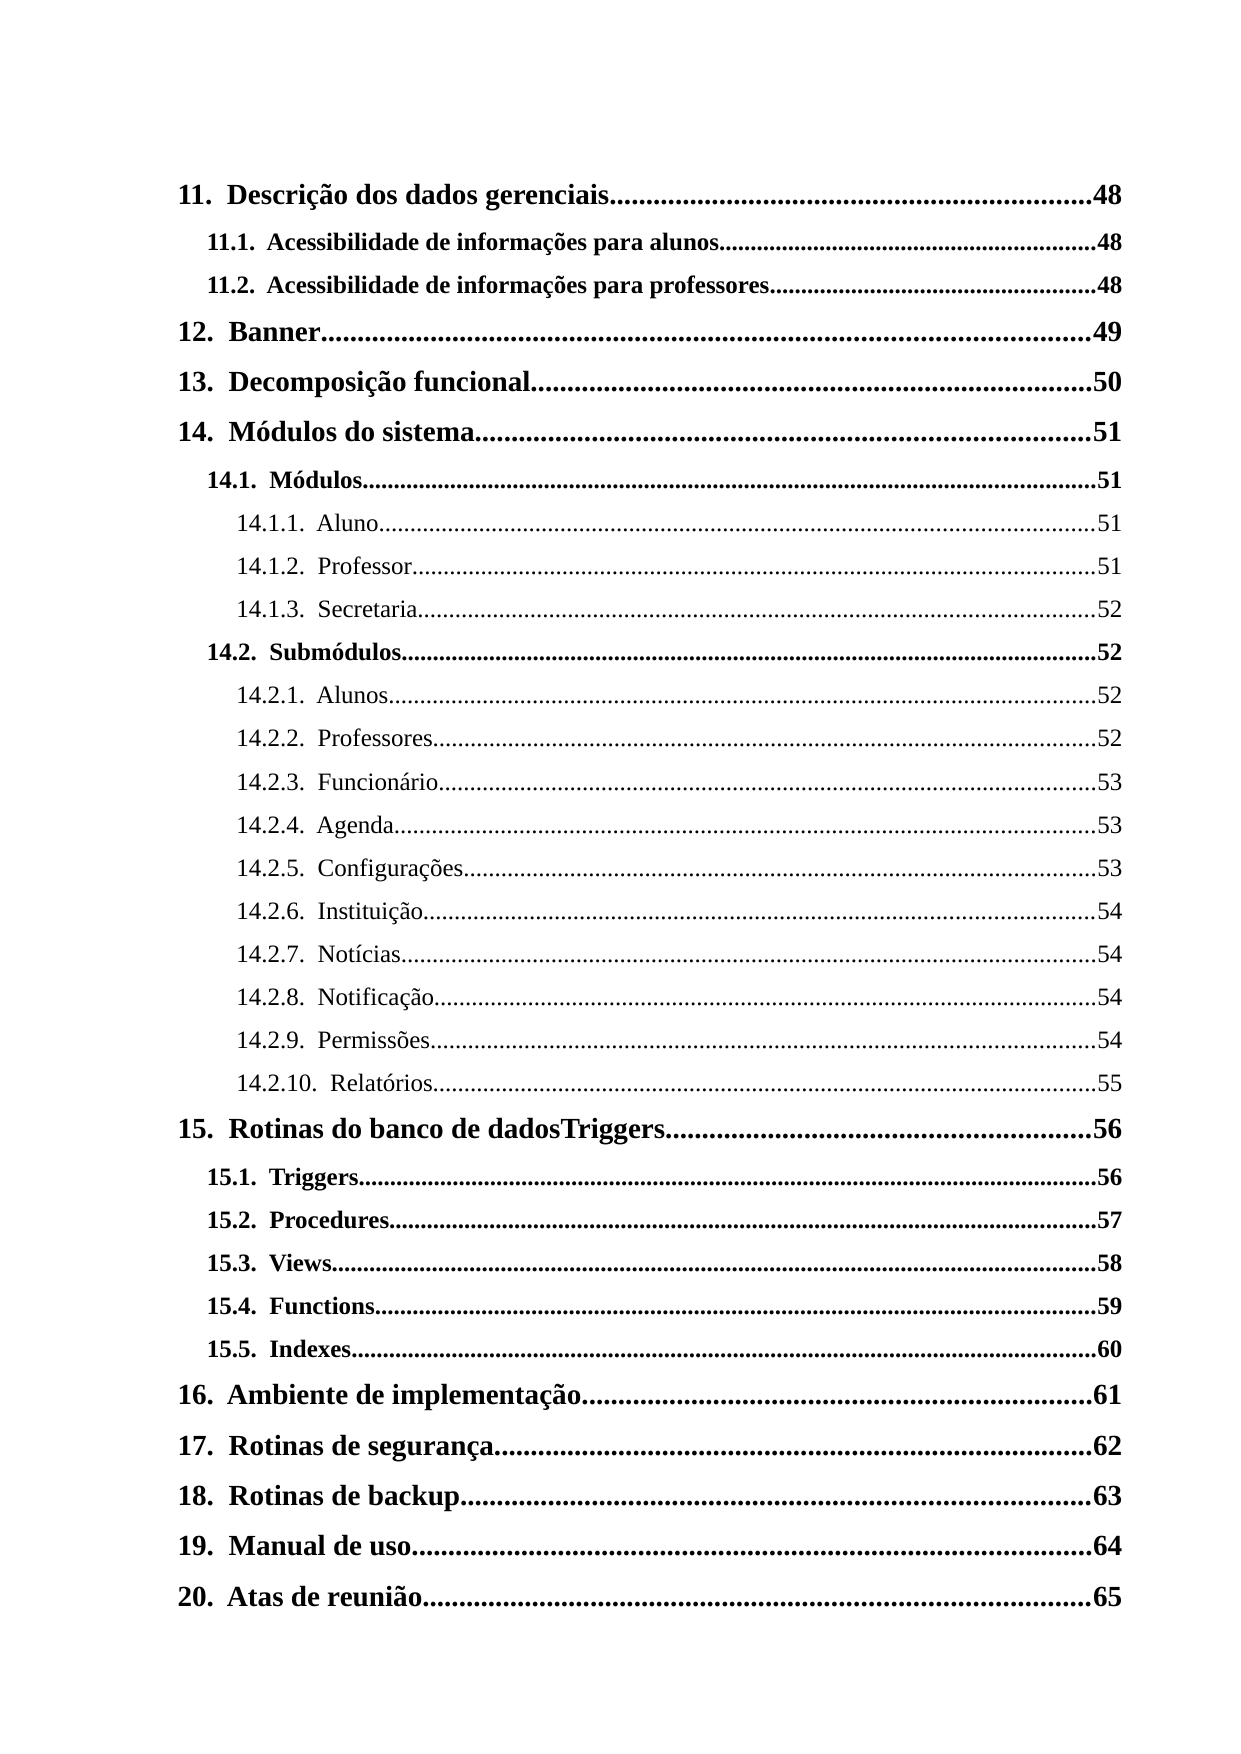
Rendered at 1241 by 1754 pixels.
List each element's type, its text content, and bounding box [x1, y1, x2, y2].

text 18. Rotinas de backup 63 [177, 1478, 1122, 1512]
text 14.2.1. Alunos 52 [236, 680, 1122, 709]
text 11.1. Acessibilidade de informações para alunos 48 [207, 227, 1122, 256]
text 14.2.5. Configurações 53 [236, 853, 1122, 882]
text 14.2. Submódulos 52 [207, 637, 1122, 666]
text 14.2.6. Instituição 54 [236, 896, 1122, 925]
text 14.1.1. Aluno 51 [236, 508, 1122, 537]
text 16. Ambiente de implementação 61 [177, 1377, 1122, 1411]
text 14.2.8. Notificação 54 [236, 982, 1122, 1011]
text 15.5. Indexes 60 [207, 1334, 1122, 1363]
text 13. Decomposição funcional 50 [177, 364, 1122, 398]
text 14.1. Módulos 51 [207, 465, 1122, 493]
text 15.3. Views 58 [207, 1248, 1122, 1277]
text 15. Rotinas do banco de dadosTriggers 56 [177, 1112, 1122, 1145]
text 14.2.2. Professores 52 [236, 723, 1122, 752]
text 20. Atas de reunião 65 [177, 1579, 1122, 1612]
text 12. Banner 49 [177, 314, 1122, 347]
text 15.2. Procedures 57 [207, 1205, 1122, 1234]
text 19. Manual de uso 64 [177, 1528, 1122, 1562]
text 17. Rotinas de segurança 62 [177, 1428, 1122, 1461]
text 11. Descrição dos dados gerenciais 48 [177, 177, 1122, 211]
text 15.1. Triggers 56 [207, 1162, 1122, 1191]
text 14.2.9. Permissões 54 [236, 1025, 1122, 1054]
text 14. Módulos do sistema 51 [177, 414, 1122, 448]
text 14.2.3. Funcionário 53 [236, 767, 1122, 795]
text 11.2. Acessibilidade de informações para professores 48 [207, 271, 1122, 299]
text 15.4. Functions 59 [207, 1291, 1122, 1320]
text 14.1.3. Secretaria 52 [236, 594, 1122, 623]
text 14.2.7. Notícias 54 [236, 939, 1122, 968]
text 14.2.10. Relatórios 55 [236, 1068, 1122, 1097]
text 14.2.4. Agenda 53 [236, 810, 1122, 838]
text 14.1.2. Professor 51 [236, 551, 1122, 580]
